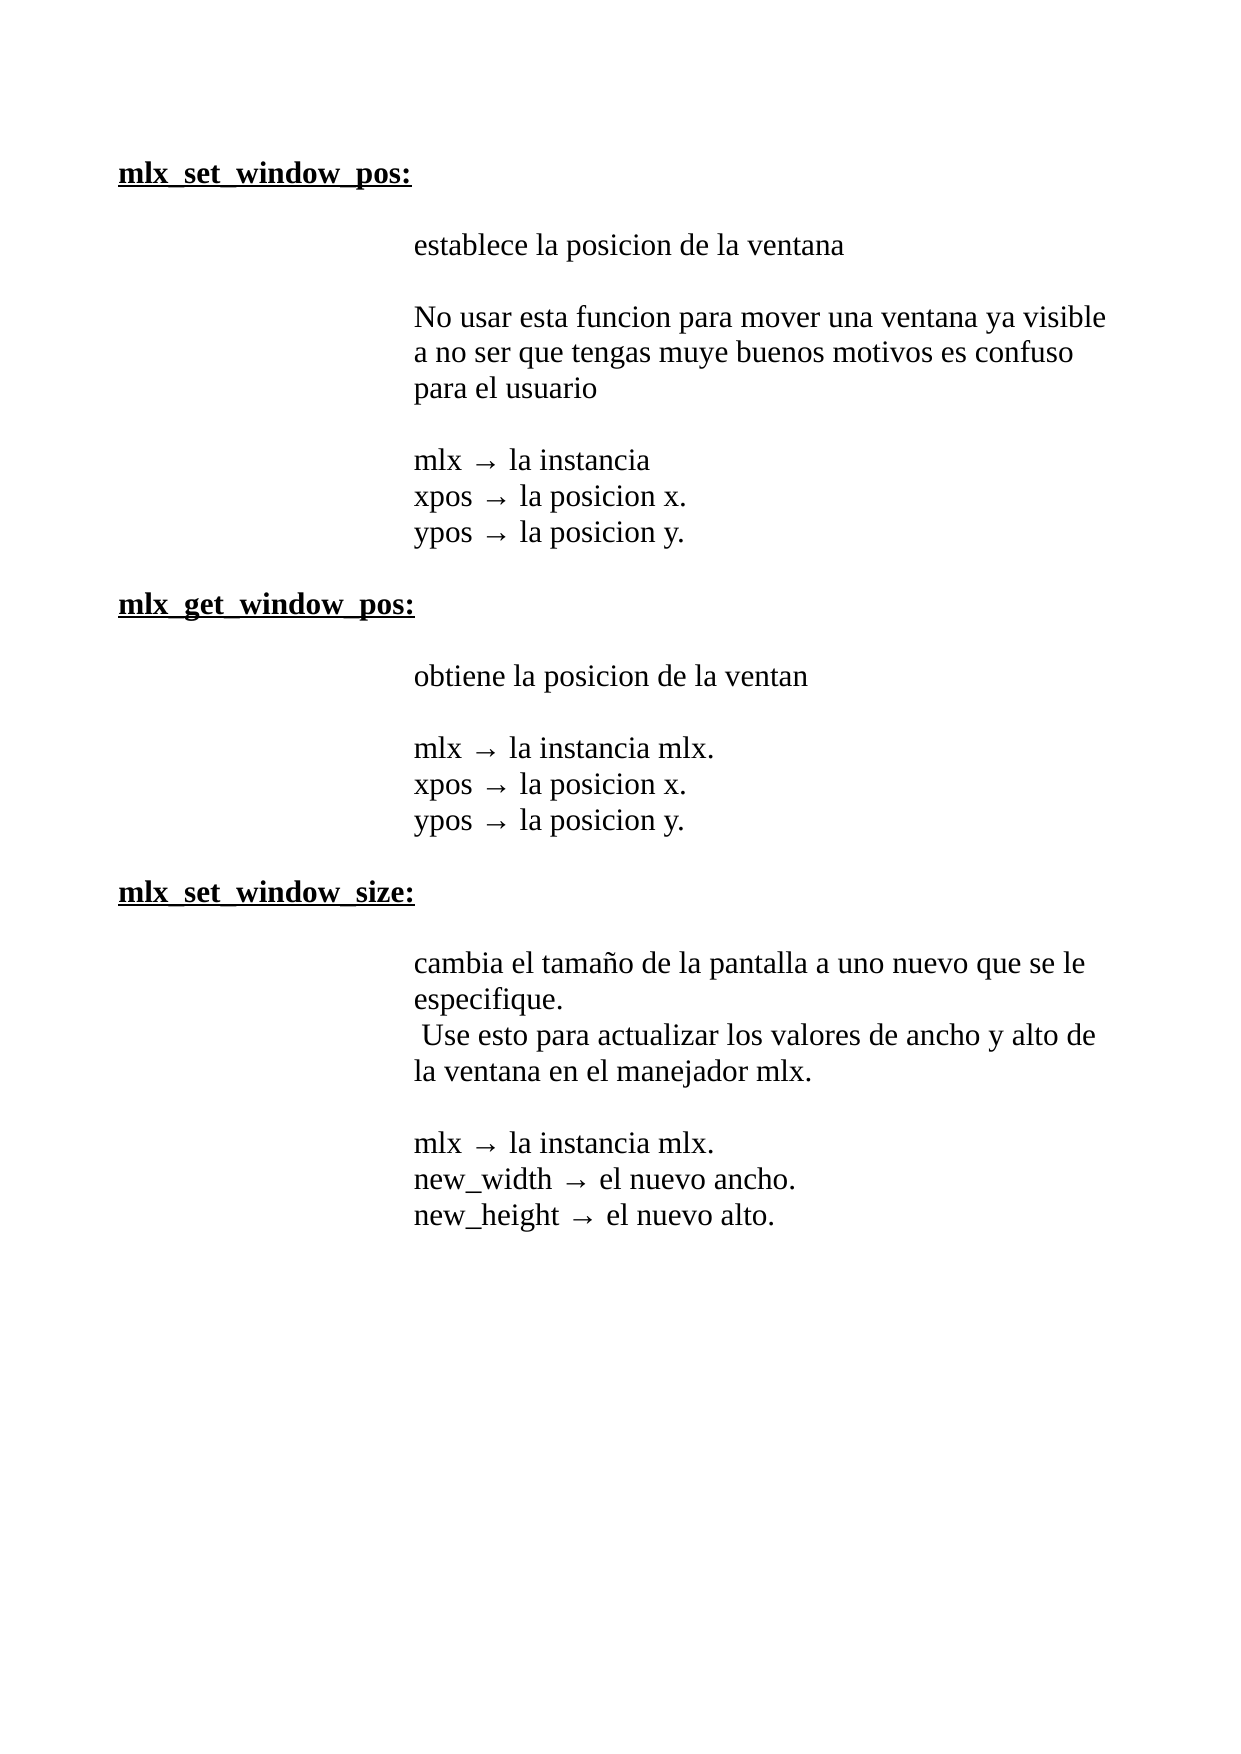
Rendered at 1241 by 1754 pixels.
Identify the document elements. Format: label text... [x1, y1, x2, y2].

text mlx_set_window_size: [118, 873, 1122, 909]
text a no ser que tengas muye buenos motivos es confuso para el usuario [118, 334, 1122, 406]
text ypos → la posicion y. [118, 513, 1122, 549]
text mlx_get_window_pos: [118, 585, 1122, 621]
text mlx_set_window_pos: [118, 154, 1122, 190]
text mlx → la instancia mlx. [118, 1124, 1122, 1160]
text cambia el tamaño de la pantalla a uno nuevo que se le especifique. [118, 945, 1122, 1017]
text No usar esta funcion para mover una ventana ya visible [118, 298, 1122, 334]
text establece la posicion de la ventana [118, 226, 1122, 262]
text new_width → el nuevo ancho. [118, 1160, 1122, 1196]
text xpos → la posicion x. [118, 765, 1122, 801]
text ypos → la posicion y. [118, 801, 1122, 837]
text mlx → la instancia mlx. [118, 729, 1122, 765]
text new_height → el nuevo alto. [118, 1196, 1122, 1232]
text xpos → la posicion x. [118, 477, 1122, 513]
text obtiene la posicion de la ventan [118, 657, 1122, 693]
text Use esto para actualizar los valores de ancho y alto de la ventana en el manejador mlx. [118, 1017, 1122, 1088]
text mlx → la instancia [118, 442, 1122, 477]
